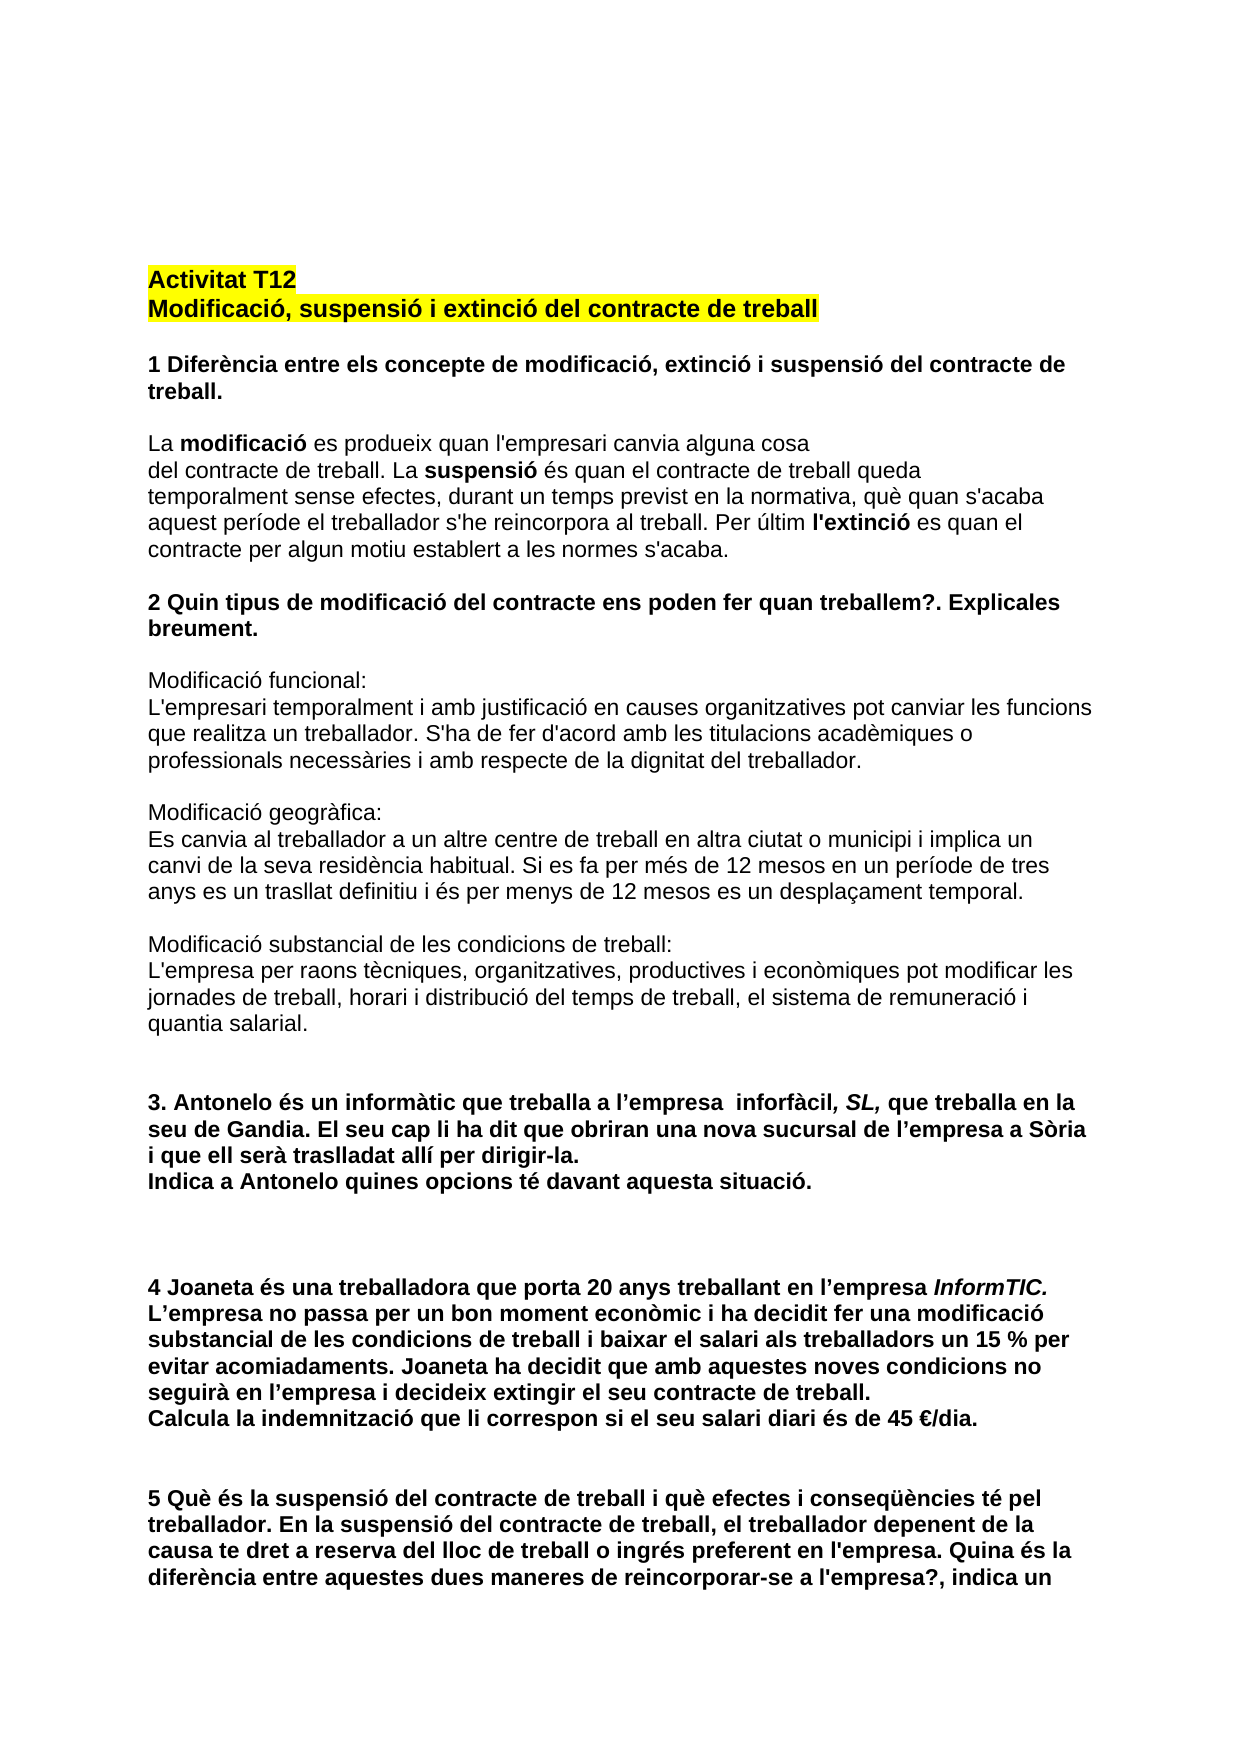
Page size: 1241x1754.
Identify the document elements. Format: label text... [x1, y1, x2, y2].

text Modificació funcional: [148, 667, 1092, 694]
text 5 Què és la suspensió del contracte de treball i què efectes i conseqüències té pel treballador. En la suspensió del contracte de treball, el treballador depenent de la causa te dret a reserva del lloc de treball o ingrés preferent en l'empresa. Quina és la diferència entre aquestes dues maneres de reincorporar-se a l'empresa?, indica un [148, 1484, 1092, 1590]
text Modificació, suspensió i extinció del contracte de treball [148, 294, 1092, 322]
text L'empresari temporalment i amb justificació en causes organitzatives pot canviar les funcions que realitza un treballador. S'ha de fer d'acord amb les titulacions acadèmiques o professionals necessàries i amb respecte de la dignitat del treballador. [148, 694, 1092, 773]
text Indica a Antonelo quines opcions té davant aquesta situació. [148, 1168, 1092, 1194]
text Es canvia al treballador a un altre centre de treball en altra ciutat o municipi i implica un canvi de la seva residència habitual. Si es fa per més de 12 mesos en un període de tres anys es un trasllat definitiu i és per menys de 12 mesos es un desplaçament temporal. [148, 826, 1092, 905]
text Modificació substancial de les condicions de treball: [148, 931, 1092, 957]
text La modificació es produeix quan l'empresari canvia alguna cosa [148, 430, 1092, 457]
text 3. Antonelo és un informàtic que treballa a l’empresa inforfàcil, SL, que treballa en la seu de Gandia. El seu cap li ha dit que obriran una nova sucursal de l’empresa a Sòria i que ell serà traslladat allí per dirigir-la. [148, 1089, 1092, 1168]
text Modificació geogràfica: [148, 799, 1092, 826]
text contracte per algun motiu establert a les normes s'acaba. [148, 536, 1092, 562]
text 1 Diferència entre els concepte de modificació, extinció i suspensió del contracte de treball. [148, 351, 1092, 404]
text L'empresa per raons tècniques, organitzatives, productives i econòmiques pot modificar les jornades de treball, horari i distribució del temps de treball, el sistema de remuneració i quantia salarial. [148, 957, 1092, 1036]
text temporalment sense efectes, durant un temps previst en la normativa, què quan s'acaba [148, 483, 1092, 509]
text L’empresa no passa per un bon moment econòmic i ha decidit fer una modificació substancial de les condicions de treball i baixar el salari als treballadors un 15 % per evitar acomiadaments. Joaneta ha decidit que amb aquestes noves condicions no seguirà en l’empresa i decideix extingir el seu contracte de treball. [148, 1300, 1092, 1405]
text 4 Joaneta és una treballadora que porta 20 anys treballant en l’empresa InformTIC. [148, 1274, 1092, 1300]
text aquest període el treballador s'he reincorpora al treball. Per últim l'extinció es quan el [148, 509, 1092, 536]
text del contracte de treball. La suspensió és quan el contracte de treball queda [148, 457, 1092, 483]
text Activitat T12 [148, 265, 1092, 294]
text Calcula la indemnització que li correspon si el seu salari diari és de 45 €/dia. [148, 1405, 1092, 1432]
text 2 Quin tipus de modificació del contracte ens poden fer quan treballem?. Explicales breument. [148, 588, 1092, 641]
